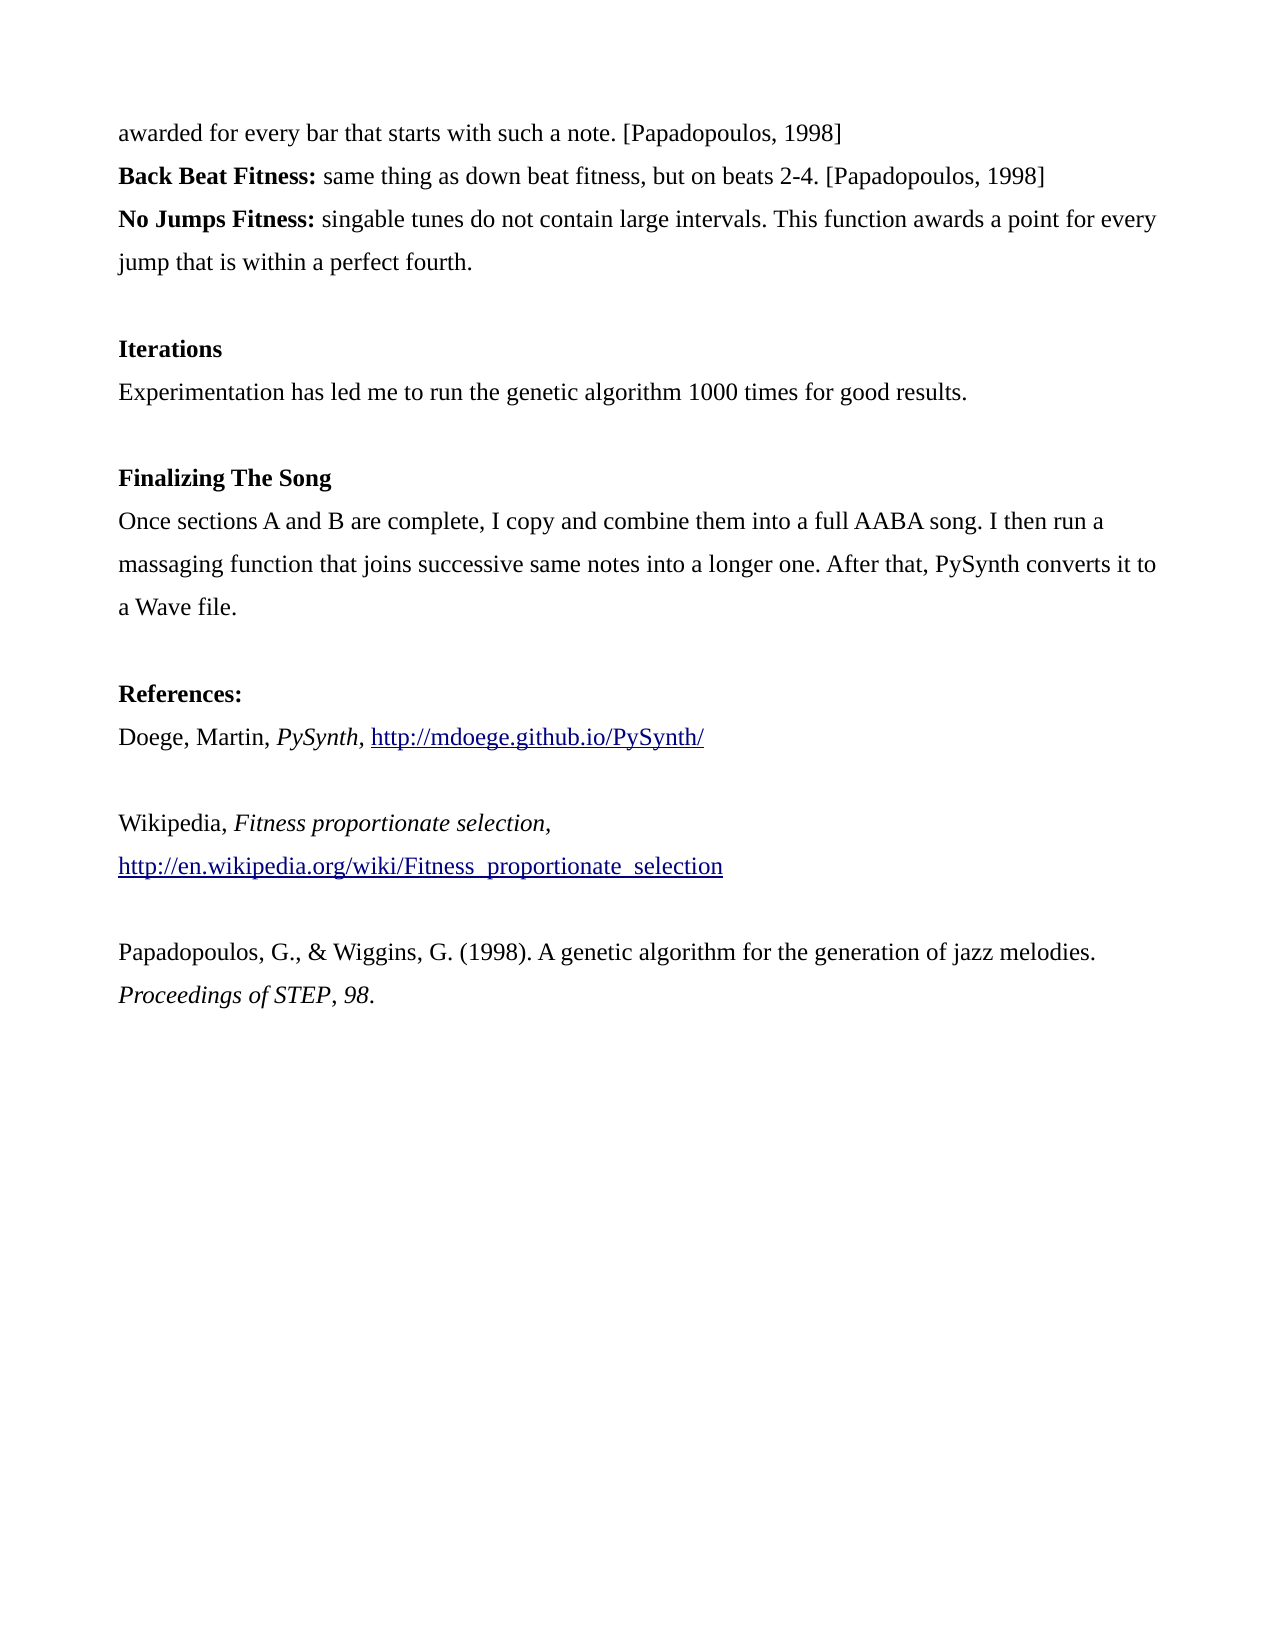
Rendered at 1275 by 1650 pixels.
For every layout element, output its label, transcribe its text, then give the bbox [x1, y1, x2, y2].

text Wikipedia, Fitness proportionate selection, http://en.wikipedia.org/wiki/Fitness_proportionate_selection [118, 808, 1157, 880]
text Back Beat Fitness: same thing as down beat fitness, but on beats 2-4. [Papadopoulos, 1998] [118, 161, 1157, 190]
text awarded for every bar that starts with such a note. [Papadopoulos, 1998] [118, 118, 1157, 147]
text No Jumps Fitness: singable tunes do not contain large intervals. This function awards a point for every jump that is within a perfect fourth. [118, 204, 1157, 276]
text Experimentation has led me to run the genetic algorithm 1000 times for good results. [118, 377, 1157, 406]
text Iterations [118, 334, 1157, 362]
text Papadopoulos, G., & Wiggins, G. (1998). A genetic algorithm for the generation of jazz melodies. Proceedings of STEP, 98. [118, 937, 1157, 1009]
text Doege, Martin, PySynth, http://mdoege.github.io/PySynth/ [118, 722, 1157, 751]
text References: [118, 679, 1157, 707]
text Once sections A and B are complete, I copy and combine them into a full AABA song. I then run a massaging function that joins successive same notes into a longer one. After that, PySynth converts it to a Wave file. [118, 506, 1157, 621]
text Finalizing The Song [118, 463, 1157, 492]
